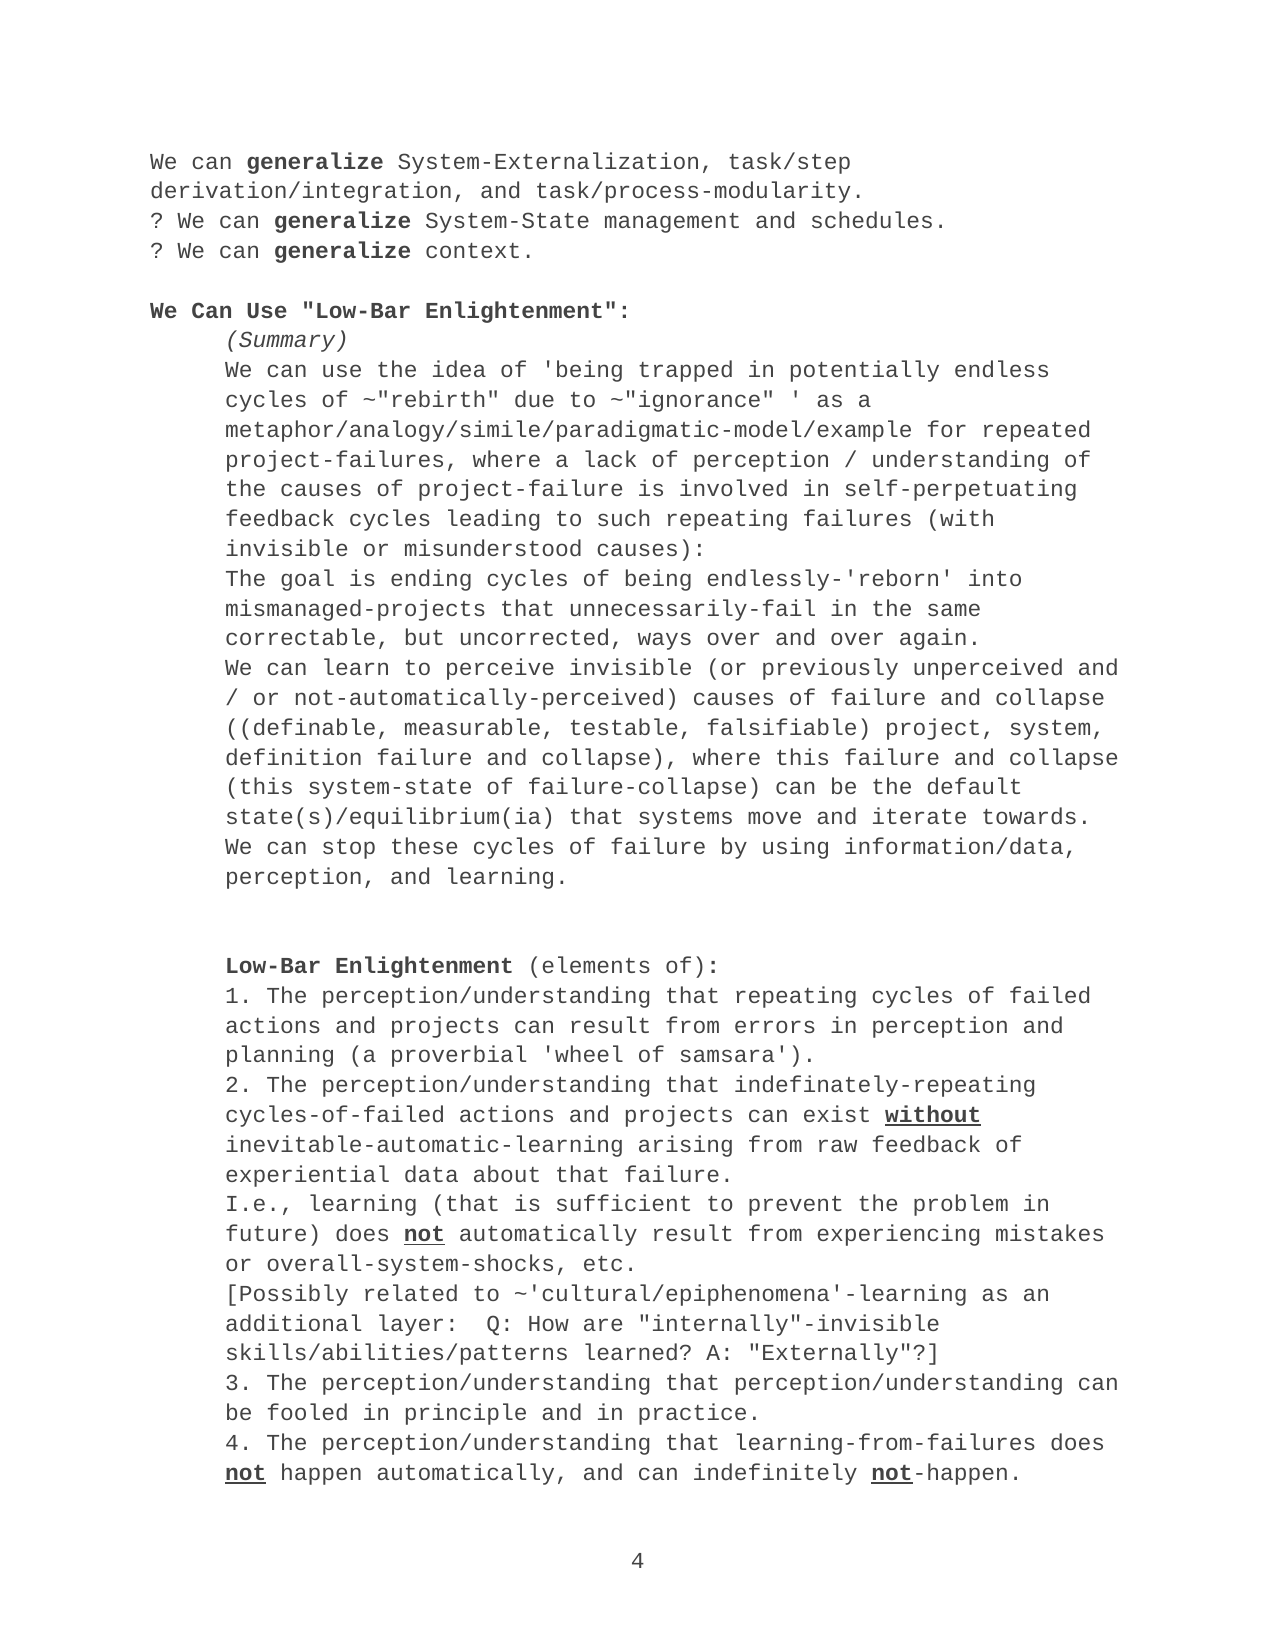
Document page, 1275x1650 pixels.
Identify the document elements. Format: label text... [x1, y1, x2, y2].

text I.e., learning (that is sufficient to prevent the problem in future) does not automatically result from experiencing mistakes or overall-system-shocks, etc. [225, 1193, 1125, 1278]
text 3. The perception/understanding that perception/understanding can be fooled in principle and in practice. [225, 1371, 1125, 1427]
text 1. The perception/understanding that repeating cycles of failed actions and projects can result from errors in perception and planning (a proverbial 'wheel of samsara'). [225, 984, 1125, 1070]
text We can learn to perceive invisible (or previously unperceived and / or not-automatically-perceived) causes of failure and collapse ((definable, measurable, testable, falsifiable) project, system, definition failure and collapse), where this failure and collapse (this system-state of failure-collapse) can be the default state(s)/equilibrium(ia) that systems move and iterate towards. [225, 656, 1125, 831]
text ? We can generalize context. [150, 239, 1125, 265]
text [Possibly related to ~'cultural/epiphenomena'-learning as an additional layer: Q: How are "internally"-invisible skills/abilities/patterns learned? A: "Externally"?] [225, 1282, 1125, 1368]
text We can generalize System-Externalization, task/step derivation/integration, and task/process-modularity. [150, 150, 1125, 206]
text We can use the idea of 'being trapped in potentially endless cycles of ~"rebirth" due to ~"ignorance" ' as a metaphor/analogy/simile/paradigmatic-model/example for repeated project-failures, where a lack of perception / understanding of the causes of project-failure is involved in self-perpetuating feedback cycles leading to such repeating failures (with invisible or misunderstood causes): [225, 358, 1125, 563]
text The goal is ending cycles of being endlessly-'reborn' into mismanaged-projects that unnecessarily-fail in the same correctable, but uncorrected, ways over and over again. [225, 567, 1125, 653]
text We can stop these cycles of failure by using information/data, perception, and learning. [225, 835, 1125, 891]
text 2. The perception/understanding that indefinately-repeating cycles-of-failed actions and projects can exist without inevitable-automatic-learning arising from raw feedback of experiential data about that failure. [225, 1073, 1125, 1189]
text ? We can generalize System-State management and schedules. [150, 209, 1125, 236]
text 4. The perception/understanding that learning-from-failures does not happen automatically, and can indefinitely not-happen. [225, 1431, 1125, 1487]
text We Can Use "Low-Bar Enlightenment": [150, 299, 1125, 325]
text (Summary) [150, 329, 1125, 355]
text Low-Bar Enlightenment (elements of): [150, 954, 1125, 980]
